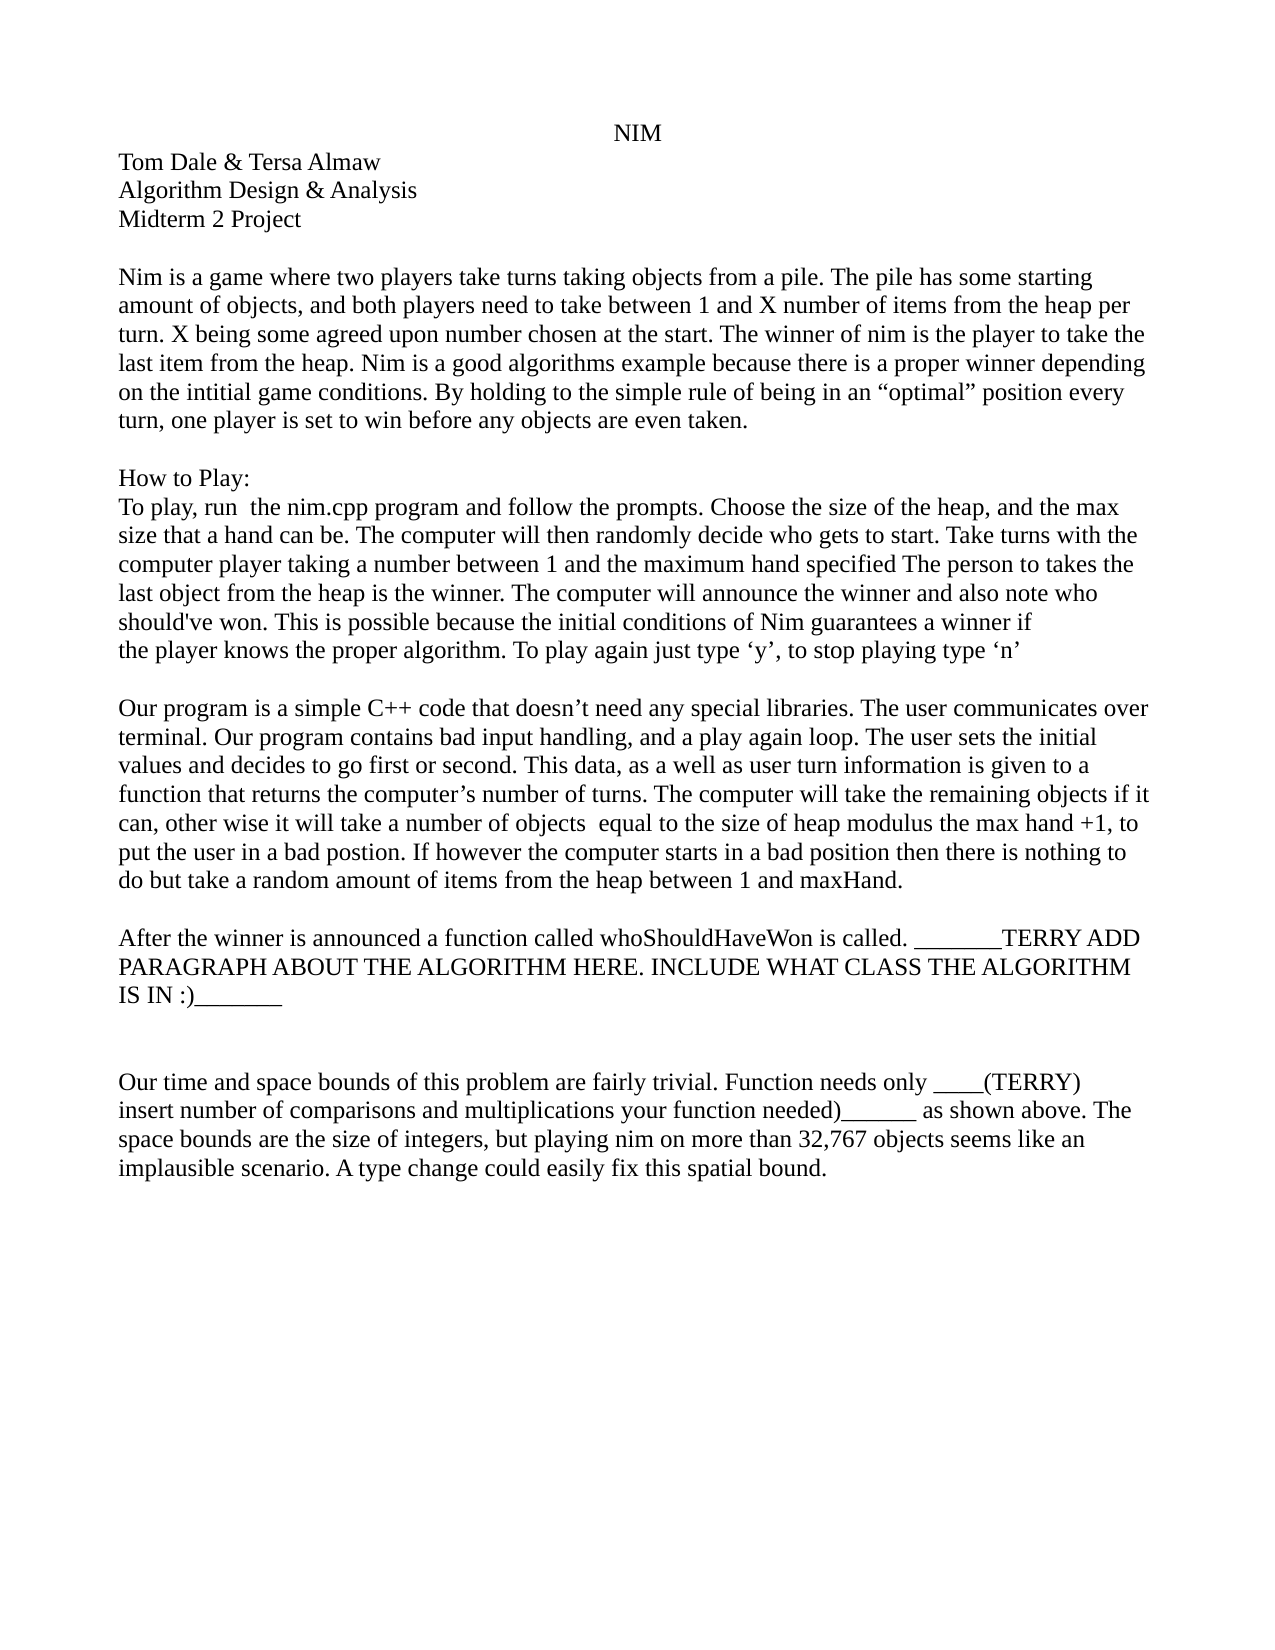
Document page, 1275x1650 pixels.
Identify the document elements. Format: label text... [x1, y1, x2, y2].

text After the winner is announced a function called whoShouldHaveWon is called. _______TERRY ADD PARAGRAPH ABOUT THE ALGORITHM HERE. INCLUDE WHAT CLASS THE ALGORITHM IS IN :)_______ [118, 923, 1157, 1009]
text How to Play: [118, 463, 1157, 492]
text insert number of comparisons and multiplications your function needed)______ as shown above. The space bounds are the size of integers, but playing nim on more than 32,767 objects seems like an implausible scenario. A type change could easily fix this spatial bound. [118, 1096, 1157, 1182]
text the player knows the proper algorithm. To play again just type ‘y’, to stop playing type ‘n’ [118, 636, 1157, 664]
text Our time and space bounds of this problem are fairly trivial. Function needs only ____(TERRY) [118, 1067, 1157, 1096]
text Our program is a simple C++ code that doesn’t need any special libraries. The user communicates over terminal. Our program contains bad input handling, and a play again loop. The user sets the initial values and decides to go first or second. This data, as a well as user turn information is given to a function that returns the computer’s number of turns. The computer will take the remaining objects if it can, other wise it will take a number of objects equal to the size of heap modulus the max hand +1, to put the user in a bad postion. If however the computer starts in a bad position then there is nothing to do but take a random amount of items from the heap between 1 and maxHand. [118, 693, 1157, 894]
text Algorithm Design & Analysis [118, 176, 1157, 204]
text NIM [118, 118, 1157, 147]
text Nim is a game where two players take turns taking objects from a pile. The pile has some starting amount of objects, and both players need to take between 1 and X number of items from the heap per turn. X being some agreed upon number chosen at the start. The winner of nim is the player to take the last item from the heap. Nim is a good algorithms example because there is a proper winner depending on the intitial game conditions. By holding to the simple rule of being in an “optimal” position every turn, one player is set to win before any objects are even taken. [118, 262, 1157, 434]
text To play, run the nim.cpp program and follow the prompts. Choose the size of the heap, and the max size that a hand can be. The computer will then randomly decide who gets to start. Take turns with the computer player taking a number between 1 and the maximum hand specified The person to takes the last object from the heap is the winner. The computer will announce the winner and also note who should've won. This is possible because the initial conditions of Nim guarantees a winner if [118, 492, 1157, 636]
text Tom Dale & Tersa Almaw [118, 147, 1157, 176]
text Midterm 2 Project [118, 204, 1157, 233]
